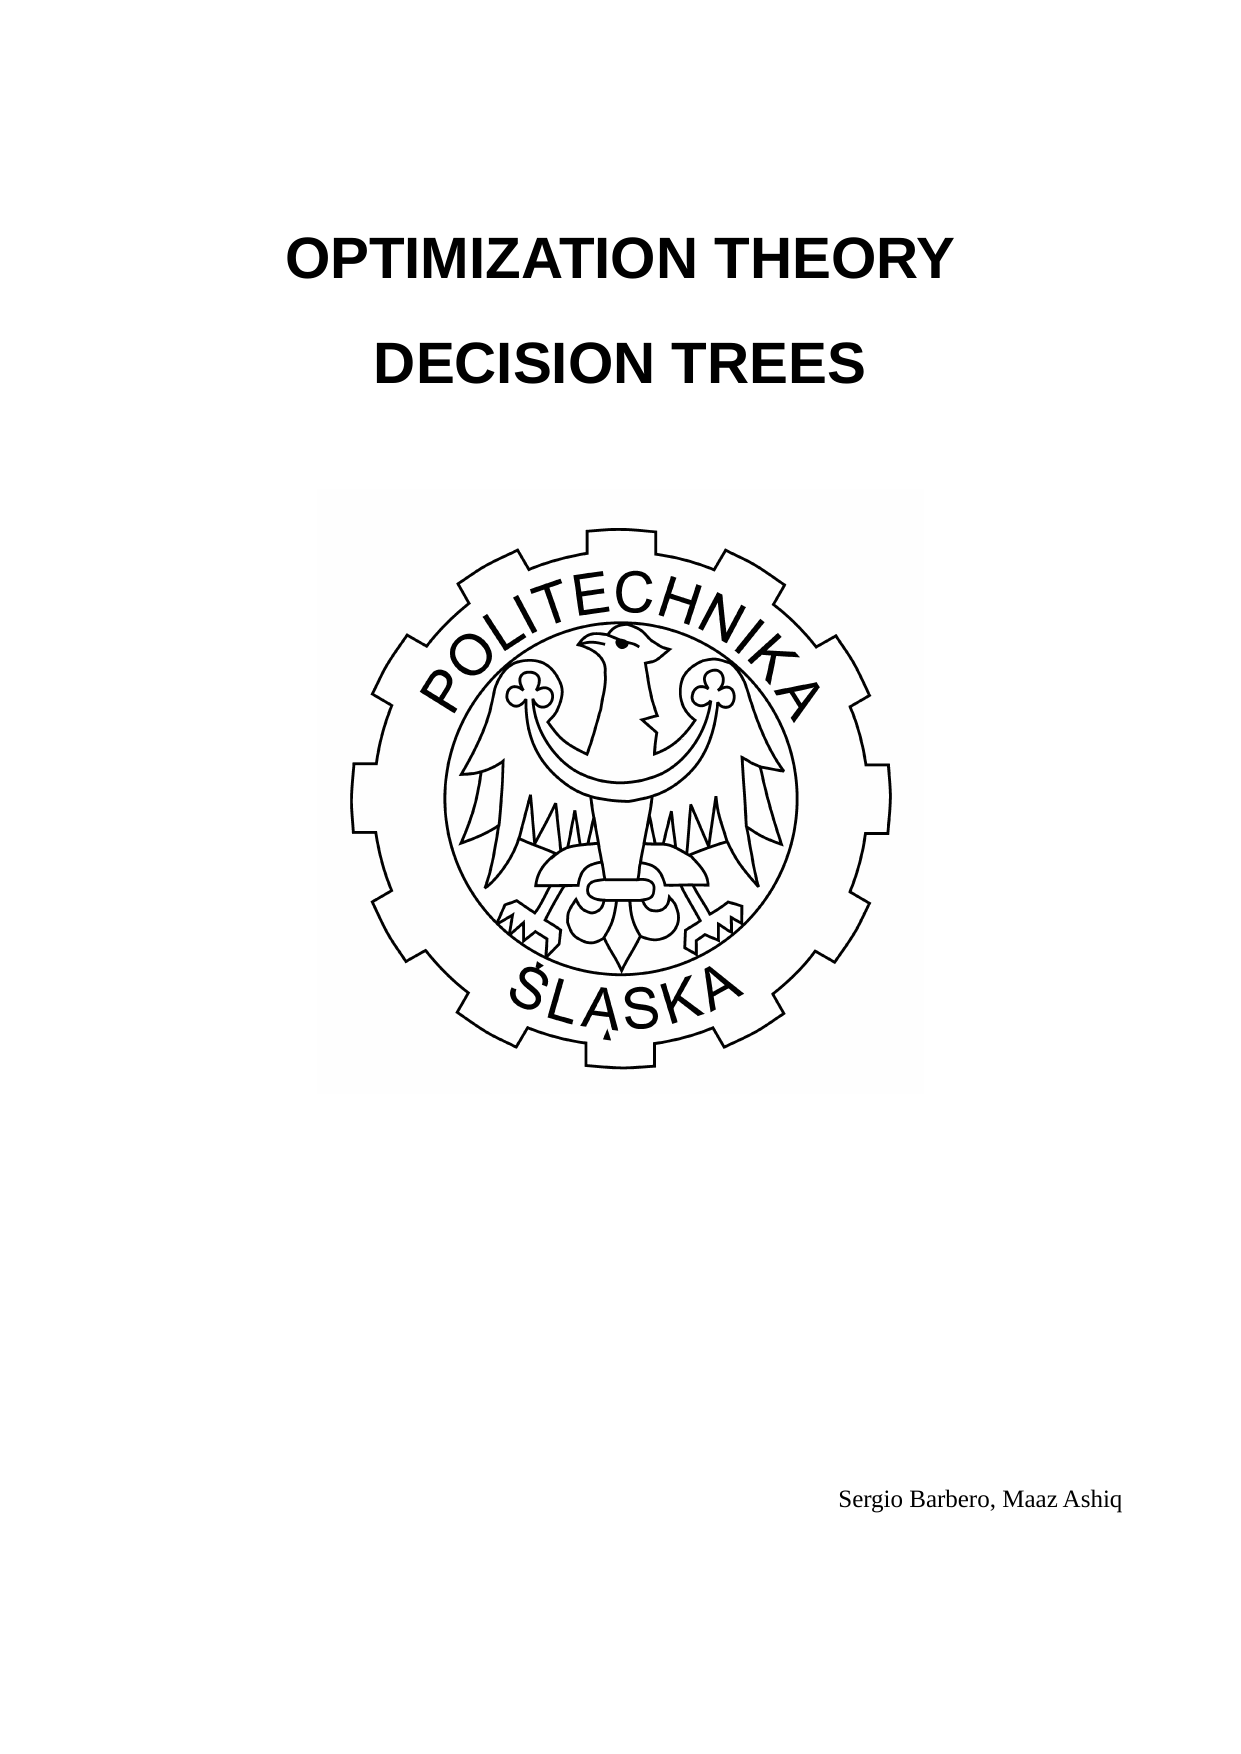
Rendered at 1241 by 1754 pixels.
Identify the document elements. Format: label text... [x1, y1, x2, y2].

title OPTIMIZATION THEORY [118, 224, 1122, 291]
text Sergio Barbero, Maaz Ashiq [118, 1484, 1122, 1513]
picture [316, 489, 924, 1094]
title DECISION TREES [118, 329, 1122, 396]
